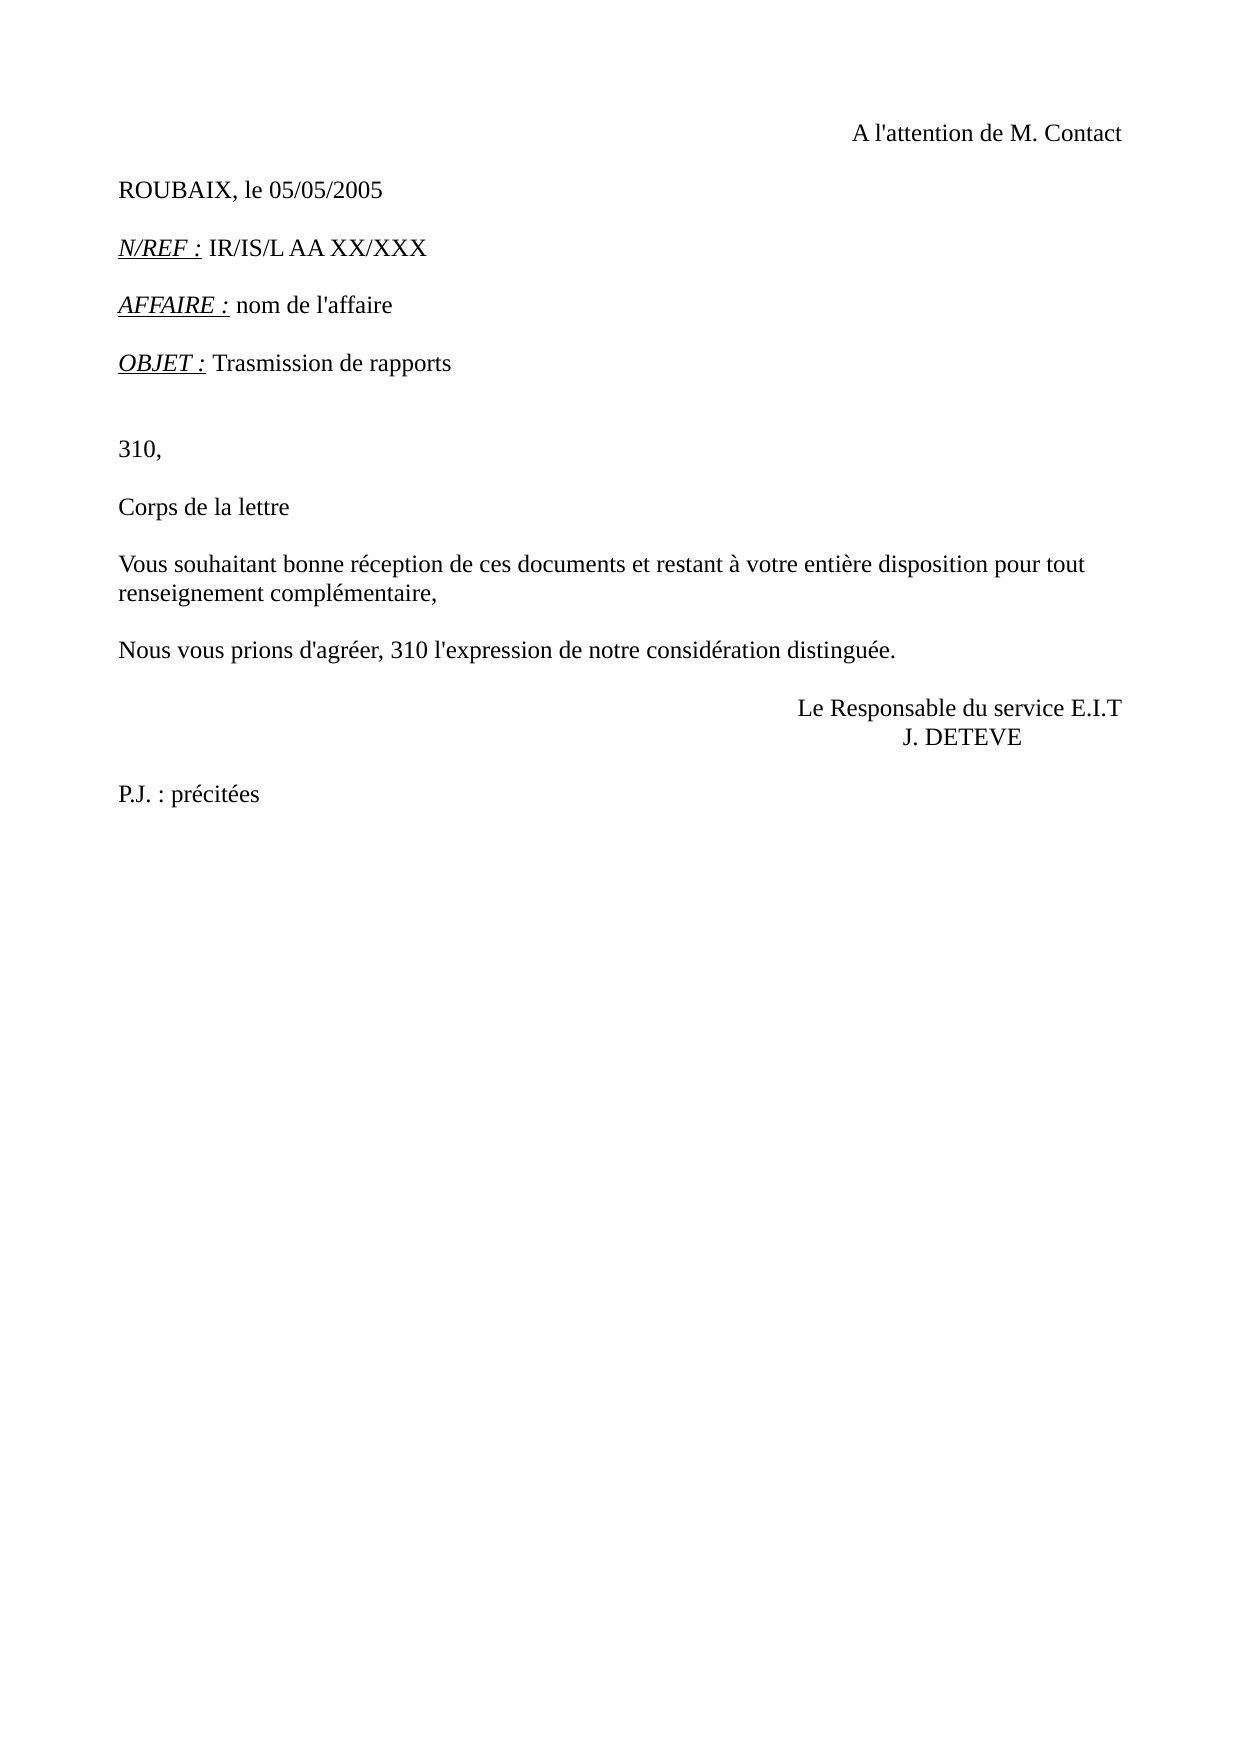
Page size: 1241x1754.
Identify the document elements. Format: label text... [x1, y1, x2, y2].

text Corps de la lettre [118, 492, 1122, 521]
text J. DETEVE [118, 722, 1122, 751]
text OBJET : Trasmission de rapports [118, 348, 1122, 377]
text N/REF : IR/IS/L AA XX/XXX [118, 233, 1122, 262]
text Le Responsable du service E.I.T [118, 693, 1122, 722]
text ROUBAIX, le 05/05/2005 [118, 176, 1122, 204]
text Vous souhaitant bonne réception de ces documents et restant à votre entière disposition pour tout renseignement complémentaire, [118, 549, 1122, 607]
text Nous vous prions d'agréer, 310 l'expression de notre considération distinguée. [118, 636, 1122, 664]
text P.J. : précitées [118, 779, 1122, 808]
text AFFAIRE : nom de l'affaire [118, 291, 1122, 319]
text 310, [118, 434, 1122, 463]
text A l'attention de M. Contact [118, 118, 1122, 147]
